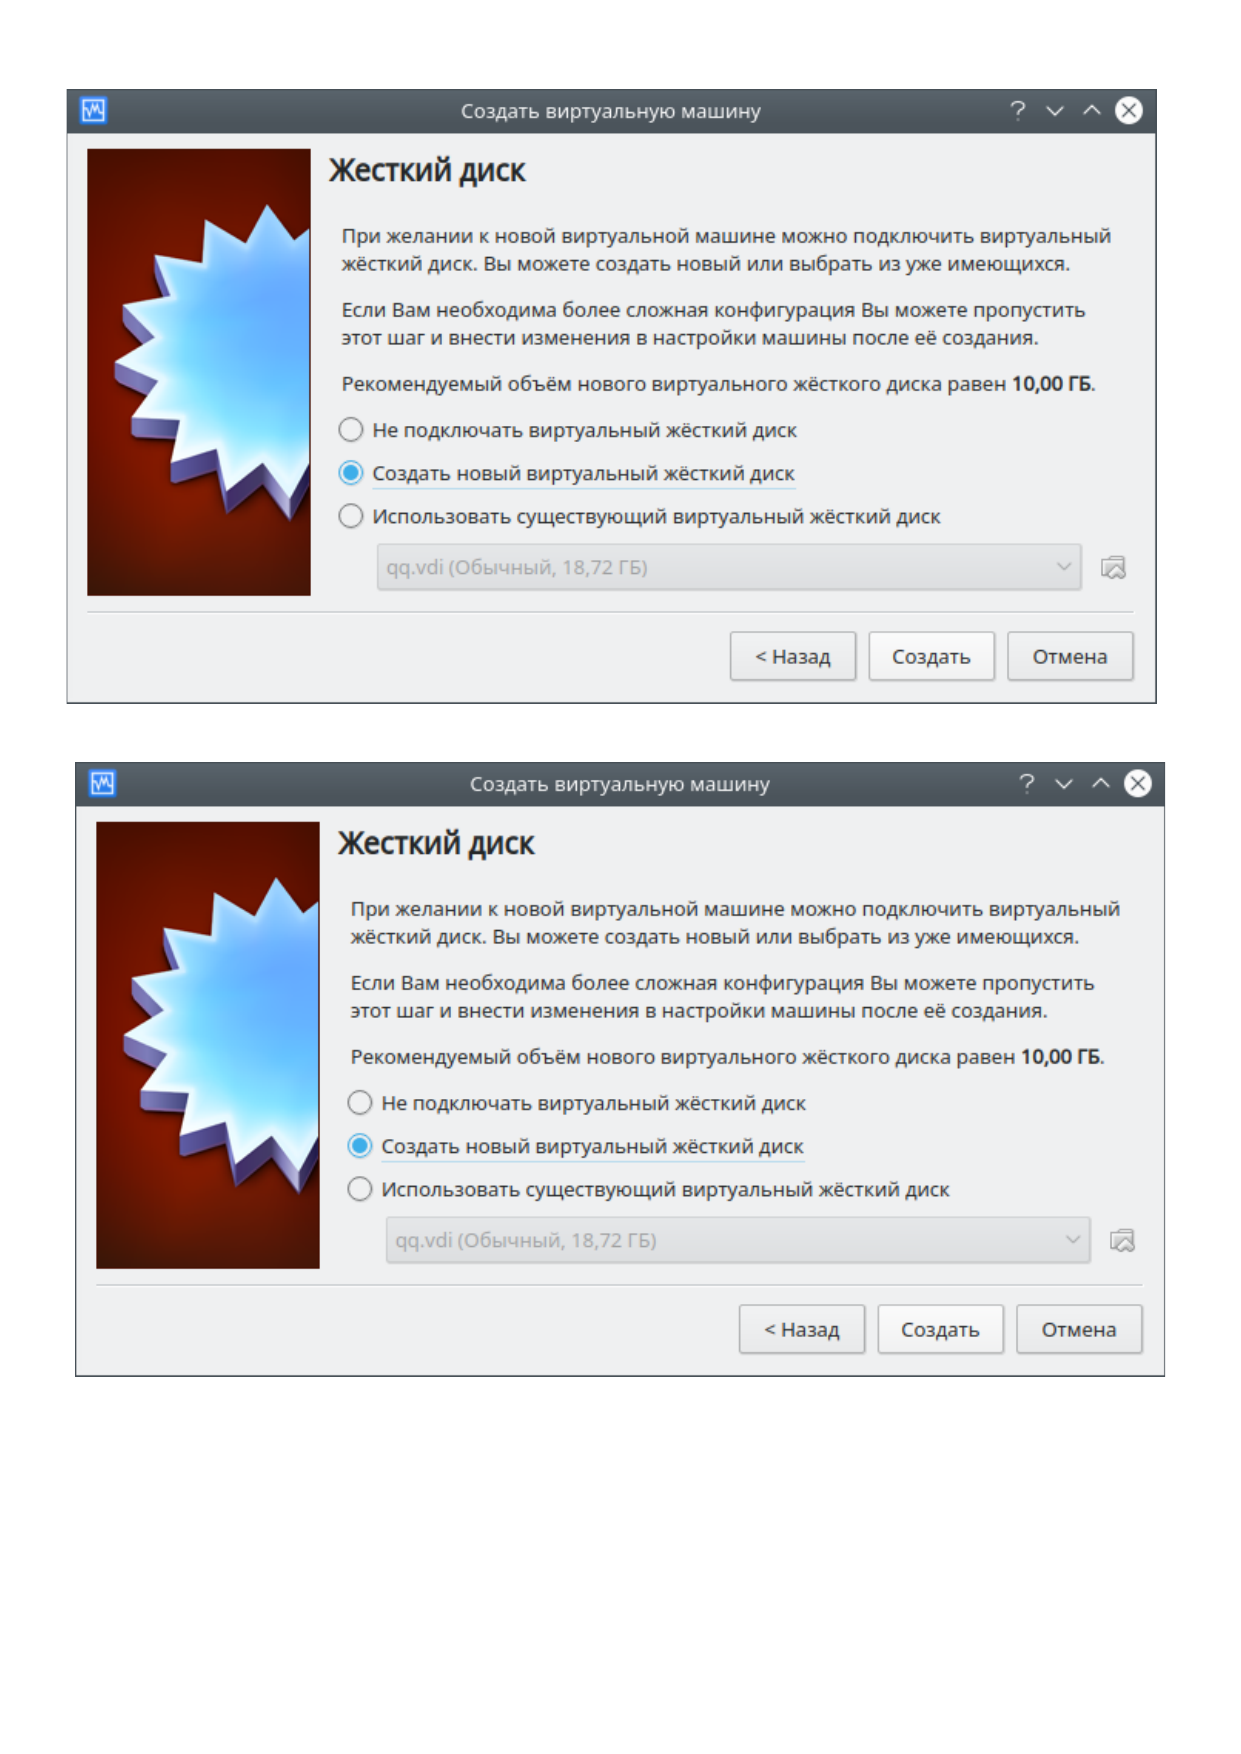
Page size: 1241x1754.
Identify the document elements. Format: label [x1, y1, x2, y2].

picture [75, 762, 1166, 1377]
picture [66, 89, 1157, 704]
